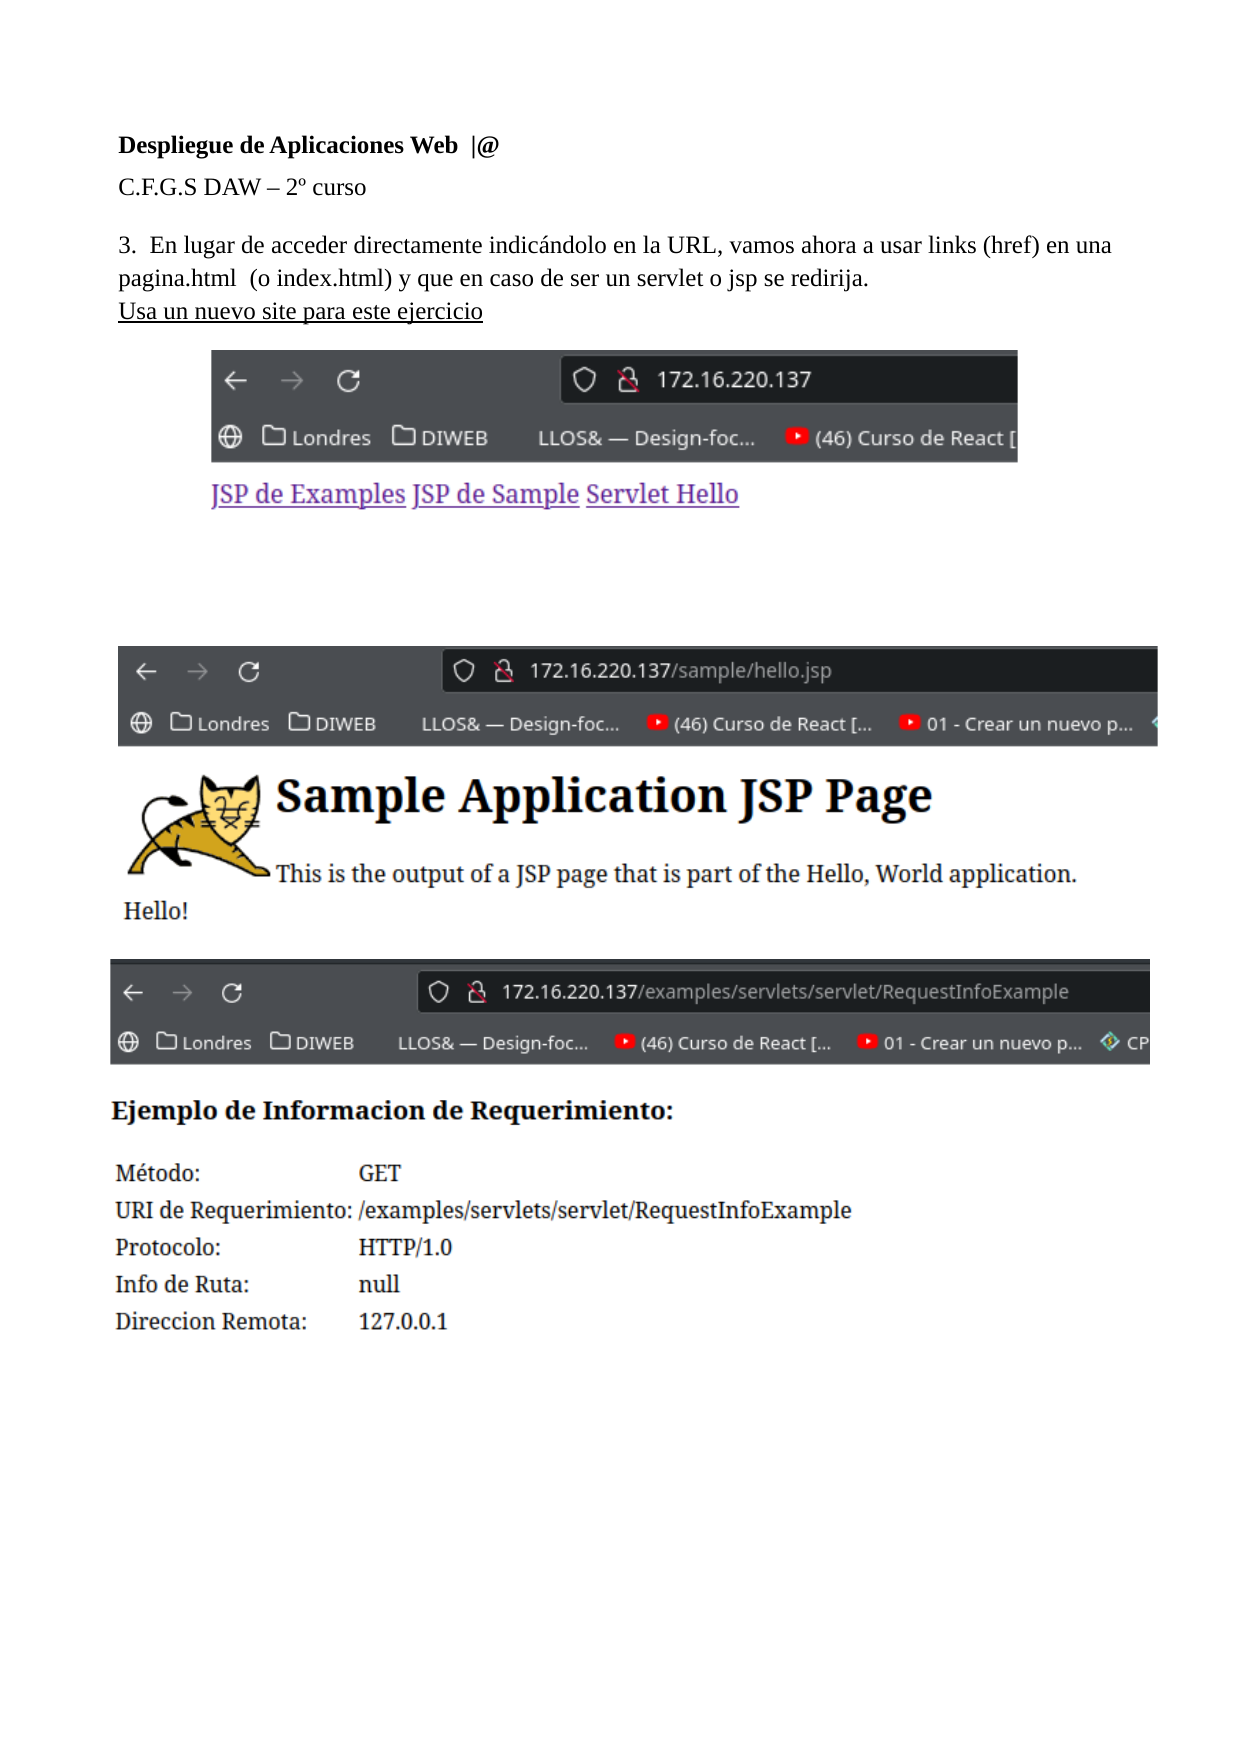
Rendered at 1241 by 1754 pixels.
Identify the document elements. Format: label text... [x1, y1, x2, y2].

text Usa un nuevo site para este ejercicio [118, 296, 1158, 325]
picture [110, 646, 1158, 1519]
text 3. En lugar de acceder directamente indicándolo en la URL, vamos ahora a usar links (href) en una pagina.html (o index.html) y que en caso de ser un servlet o jsp se redirija. [118, 230, 1158, 292]
picture [211, 350, 1018, 616]
